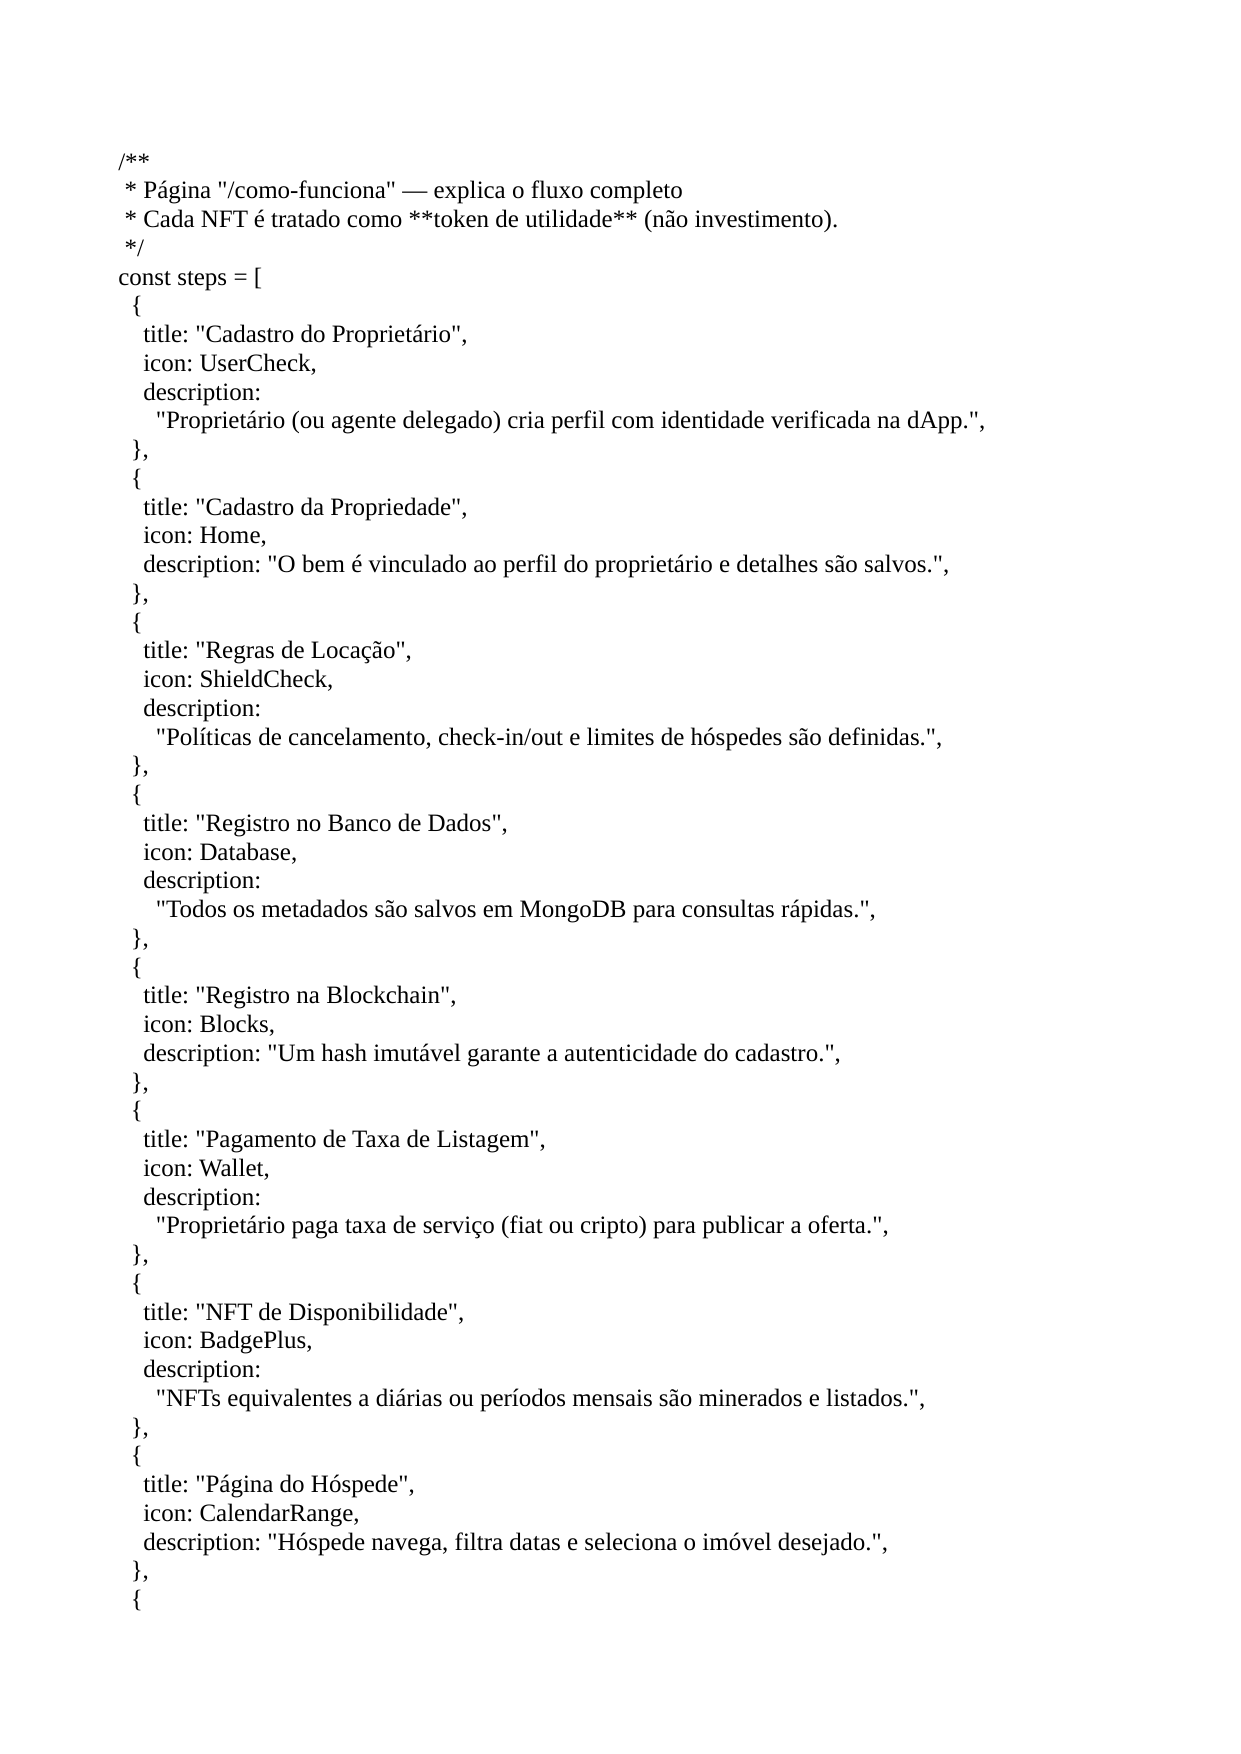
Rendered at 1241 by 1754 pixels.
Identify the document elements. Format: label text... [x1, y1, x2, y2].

text /** * Página "/como-funciona" — explica o fluxo completo * Cada NFT é tratado como **token de utilidade** (não investimento). */ const steps = [ { title: "Cadastro do Proprietário", icon: UserCheck, description: "Proprietário (ou agente delegado) cria perfil com identidade verificada na dApp.", }, { title: "Cadastro da Propriedade", icon: Home, description: "O bem é vinculado ao perfil do proprietário e detalhes são salvos.", }, { title: "Regras de Locação", icon: ShieldCheck, description: "Políticas de cancelamento, check‑in/out e limites de hóspedes são definidas.", }, { title: "Registro no Banco de Dados", icon: Database, description: "Todos os metadados são salvos em MongoDB para consultas rápidas.", }, { title: "Registro na Blockchain", icon: Blocks, description: "Um hash imutável garante a autenticidade do cadastro.", }, { title: "Pagamento de Taxa de Listagem", icon: Wallet, description: "Proprietário paga taxa de serviço (fiat ou cripto) para publicar a oferta.", }, { title: "NFT de Disponibilidade", icon: BadgePlus, description: "NFTs equivalentes a diárias ou períodos mensais são minerados e listados.", }, { title: "Página do Hóspede", icon: CalendarRange, description: "Hóspede navega, filtra datas e seleciona o imóvel desejado.", }, { [118, 118, 1122, 1613]
